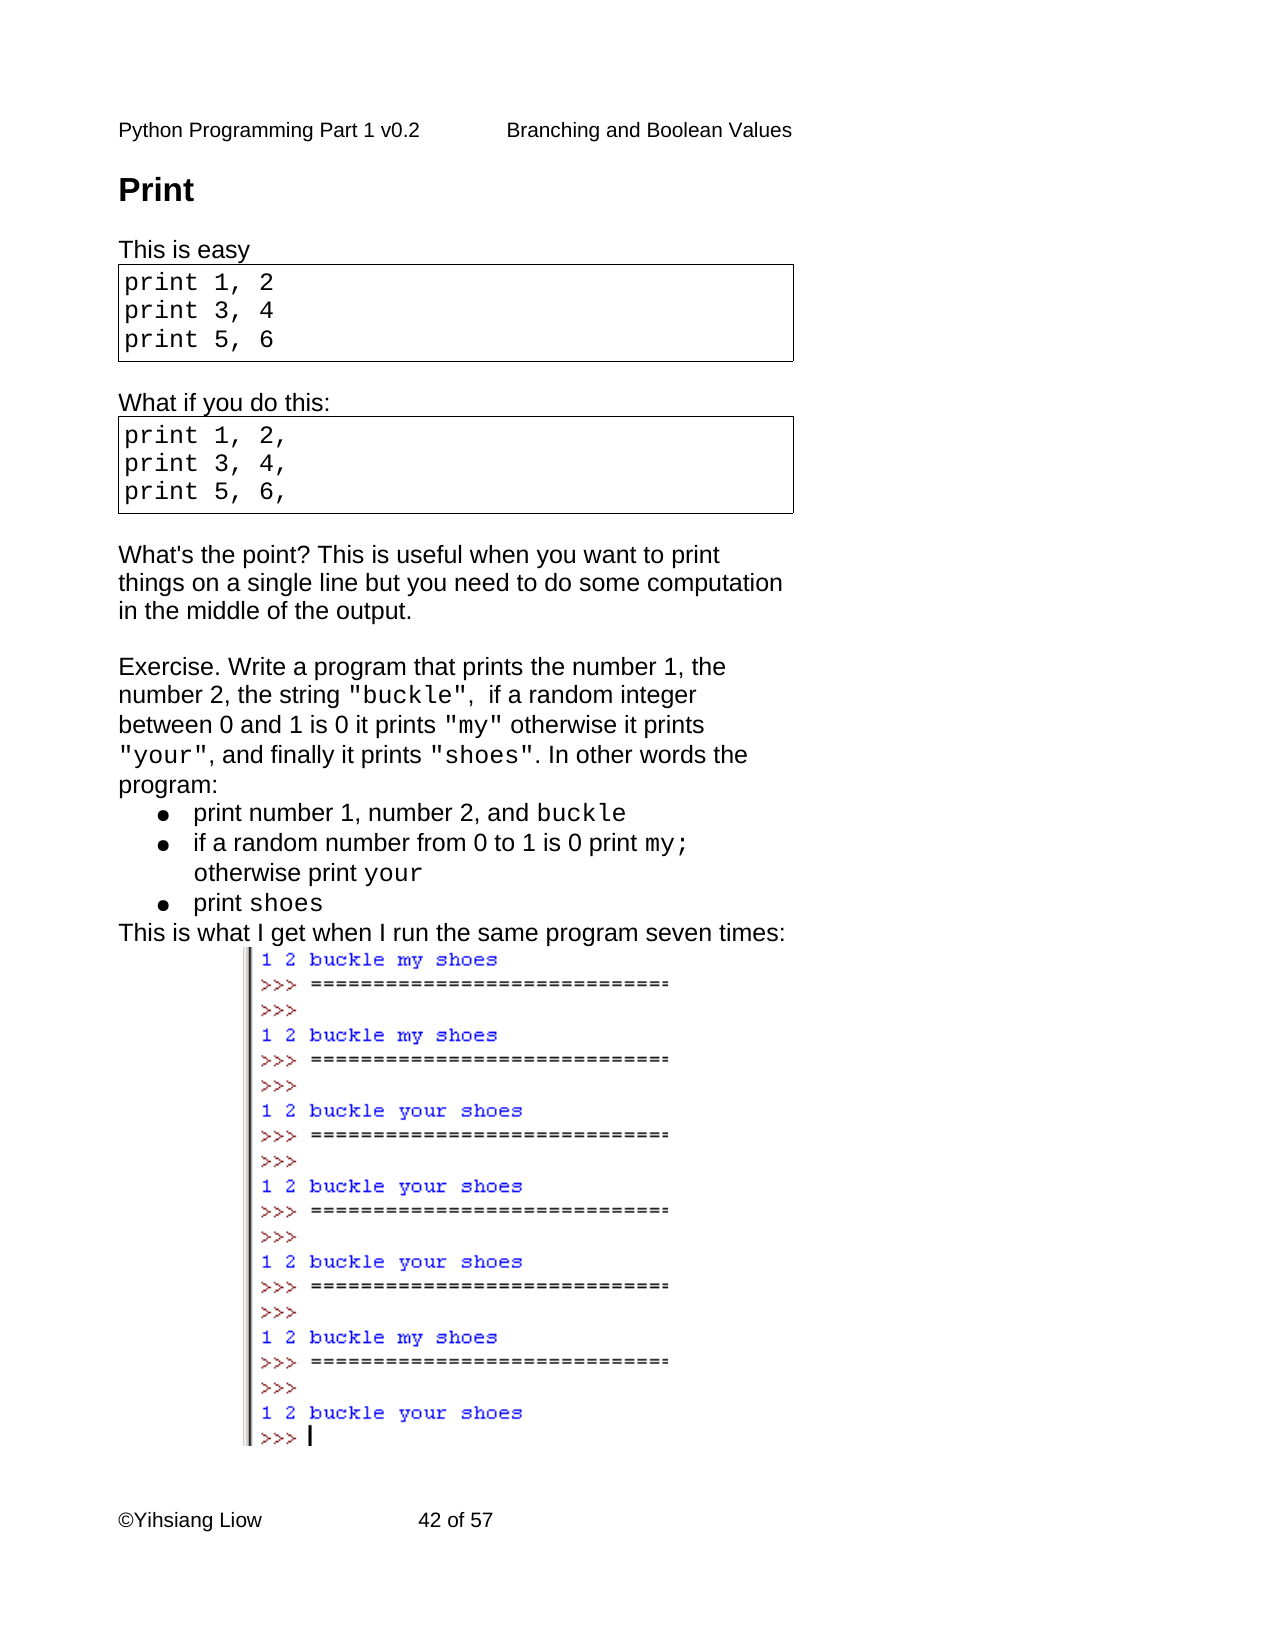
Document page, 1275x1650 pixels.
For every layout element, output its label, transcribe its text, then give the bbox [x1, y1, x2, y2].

text Exercise. Write a program that prints the number 1, the number 2, the string "buckle", if a random integer between 0 and 1 is 0 it prints "my" otherwise it prints "your", and finally it prints "shoes". In other words the program: [118, 653, 793, 799]
list print shoes [156, 889, 793, 919]
text This is what I get when I run the same program seven times: [118, 919, 793, 947]
table_header print 1, 2, print 3, 4, print 5, 6, [119, 417, 793, 513]
list print number 1, number 2, and buckle [156, 799, 793, 829]
list if a random number from 0 to 1 is 0 print my; otherwise print your [156, 829, 793, 889]
text Print [118, 171, 793, 208]
text What if you do this: [118, 388, 793, 416]
text This is easy [118, 236, 793, 264]
table_header print 1, 2 print 3, 4 print 5, 6 [119, 265, 793, 361]
text What's the point? This is useful when you want to print things on a single line but you need to do some computation in the middle of the output. [118, 541, 793, 625]
